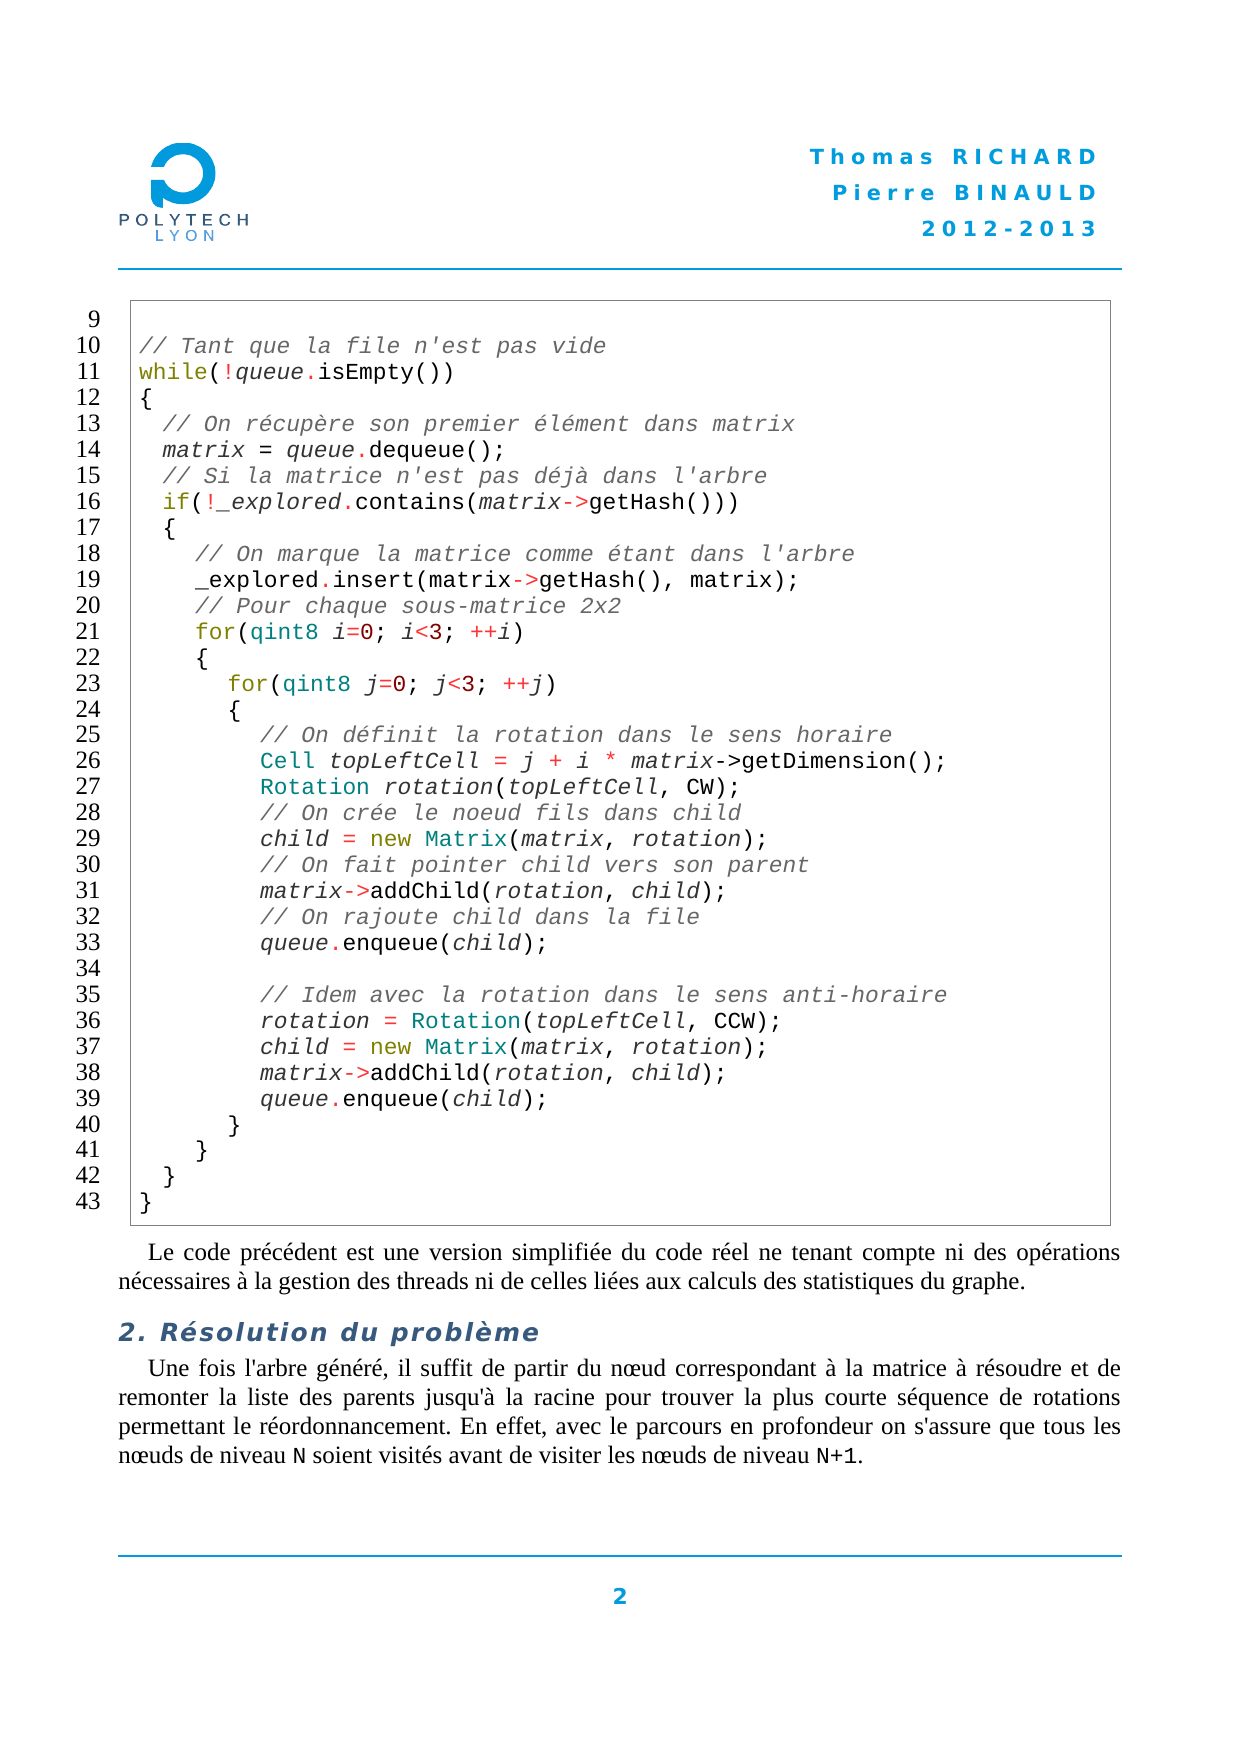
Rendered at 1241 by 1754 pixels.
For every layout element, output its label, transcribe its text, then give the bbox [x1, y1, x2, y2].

text Le code précédent est une version simplifiée du code réel ne tenant compte ni des opérations nécessaires à la gestion des threads ni de celles liées aux calculs des statistiques du graphe. [118, 1237, 1122, 1295]
text // Tant que la file n'est pas vide while(!queue.isEmpty()) { // On récupère son premier élément dans matrix matrix = queue.dequeue(); // Si la matrice n'est pas déjà dans l'arbre if(!_explored.contains(matrix->getHash())) { // On marque la matrice comme étant dans l'arbre _explored.insert(matrix->getHash(), matrix); // Pour chaque sous-matrice 2x2 for(qint8 i=0; i<3; ++i) { for(qint8 j=0; j<3; ++j) { // On définit la rotation dans le sens horaire Cell topLeftCell = j + i * matrix->getDimension(); Rotation rotation(topLeftCell, CW); // On crée le noeud fils dans child child = new Matrix(matrix, rotation); // On fait pointer child vers son parent matrix->addChild(rotation, child); // On rajoute child dans la file queue.enqueue(child); // Idem avec la rotation dans le sens anti-horaire rotation = Rotation(topLeftCell, CCW); child = new Matrix(matrix, rotation); matrix->addChild(rotation, child); queue.enqueue(child); } } } } [131, 301, 1110, 1225]
subtitle Résolution du problème [118, 1318, 1122, 1348]
picture [118, 143, 254, 242]
text Une fois l'arbre généré, il suffit de partir du nœud correspondant à la matrice à résoudre et de remonter la liste des parents jusqu'à la racine pour trouver la plus courte séquence de rotations permettant le réordonnancement. En effet, avec le parcours en profondeur on s'assure que tous les nœuds de niveau N soient visités avant de visiter les nœuds de niveau N+1. [118, 1353, 1122, 1470]
